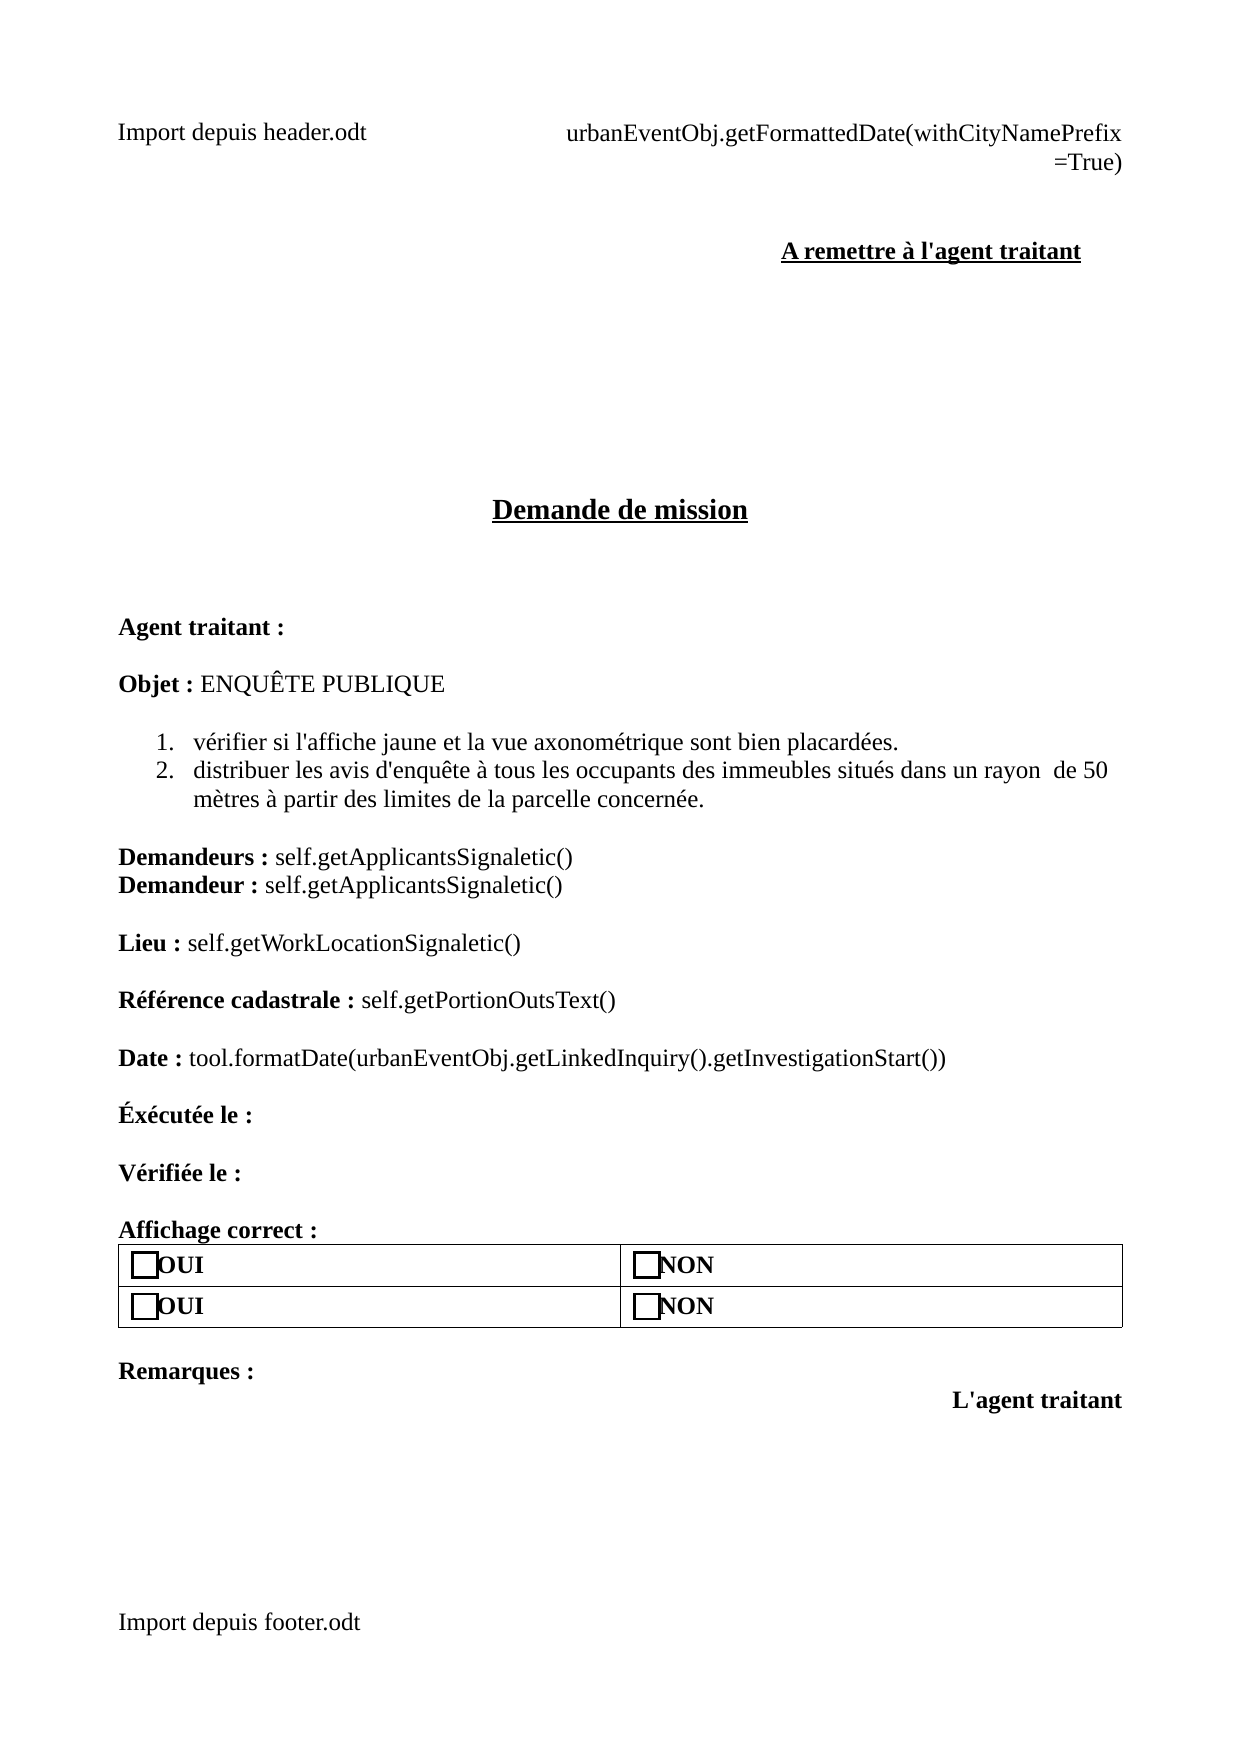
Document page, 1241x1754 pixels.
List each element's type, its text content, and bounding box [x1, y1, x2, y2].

list vérifier si l'affiche jaune et la vue axonométrique sont bien placardées. [156, 727, 1122, 755]
title A remettre à l'agent traitant [578, 236, 1081, 265]
list distribuer les avis d'enquête à tous les occupants des immeubles situés dans un rayon de 50 mètres à partir des limites de la parcelle concernée. [156, 755, 1122, 813]
text Objet : ENQUÊTE PUBLIQUE [118, 669, 1122, 698]
text Agent traitant : [118, 612, 1122, 640]
table_header OUI [119, 1245, 620, 1286]
table_cell OUI [119, 1287, 620, 1327]
text Affichage correct : [118, 1215, 1122, 1244]
text urbanEventObj.getFormattedDate(withCityNamePrefix=True) [117, 118, 1122, 426]
text Import depuis header.odt [117, 117, 538, 146]
text Date : tool.formatDate(urbanEventObj.getLinkedInquiry().getInvestigationStart()) [118, 1043, 1122, 1072]
text Éxécutée le : [118, 1100, 1122, 1129]
text Demandeur : self.getApplicantsSignaletic() [118, 870, 1122, 899]
table_header NON [621, 1245, 1122, 1286]
text Demandeurs : self.getApplicantsSignaletic() [118, 842, 1122, 870]
text L'agent traitant [118, 1385, 1122, 1413]
text Référence cadastrale : self.getPortionOutsText() [118, 985, 1122, 1014]
table_cell NON [621, 1287, 1122, 1327]
text Remarques : [118, 1356, 1122, 1385]
title Demande de mission [118, 492, 1122, 525]
text Vérifiée le : [118, 1158, 1122, 1187]
text Lieu : self.getWorkLocationSignaletic() [118, 928, 1122, 957]
